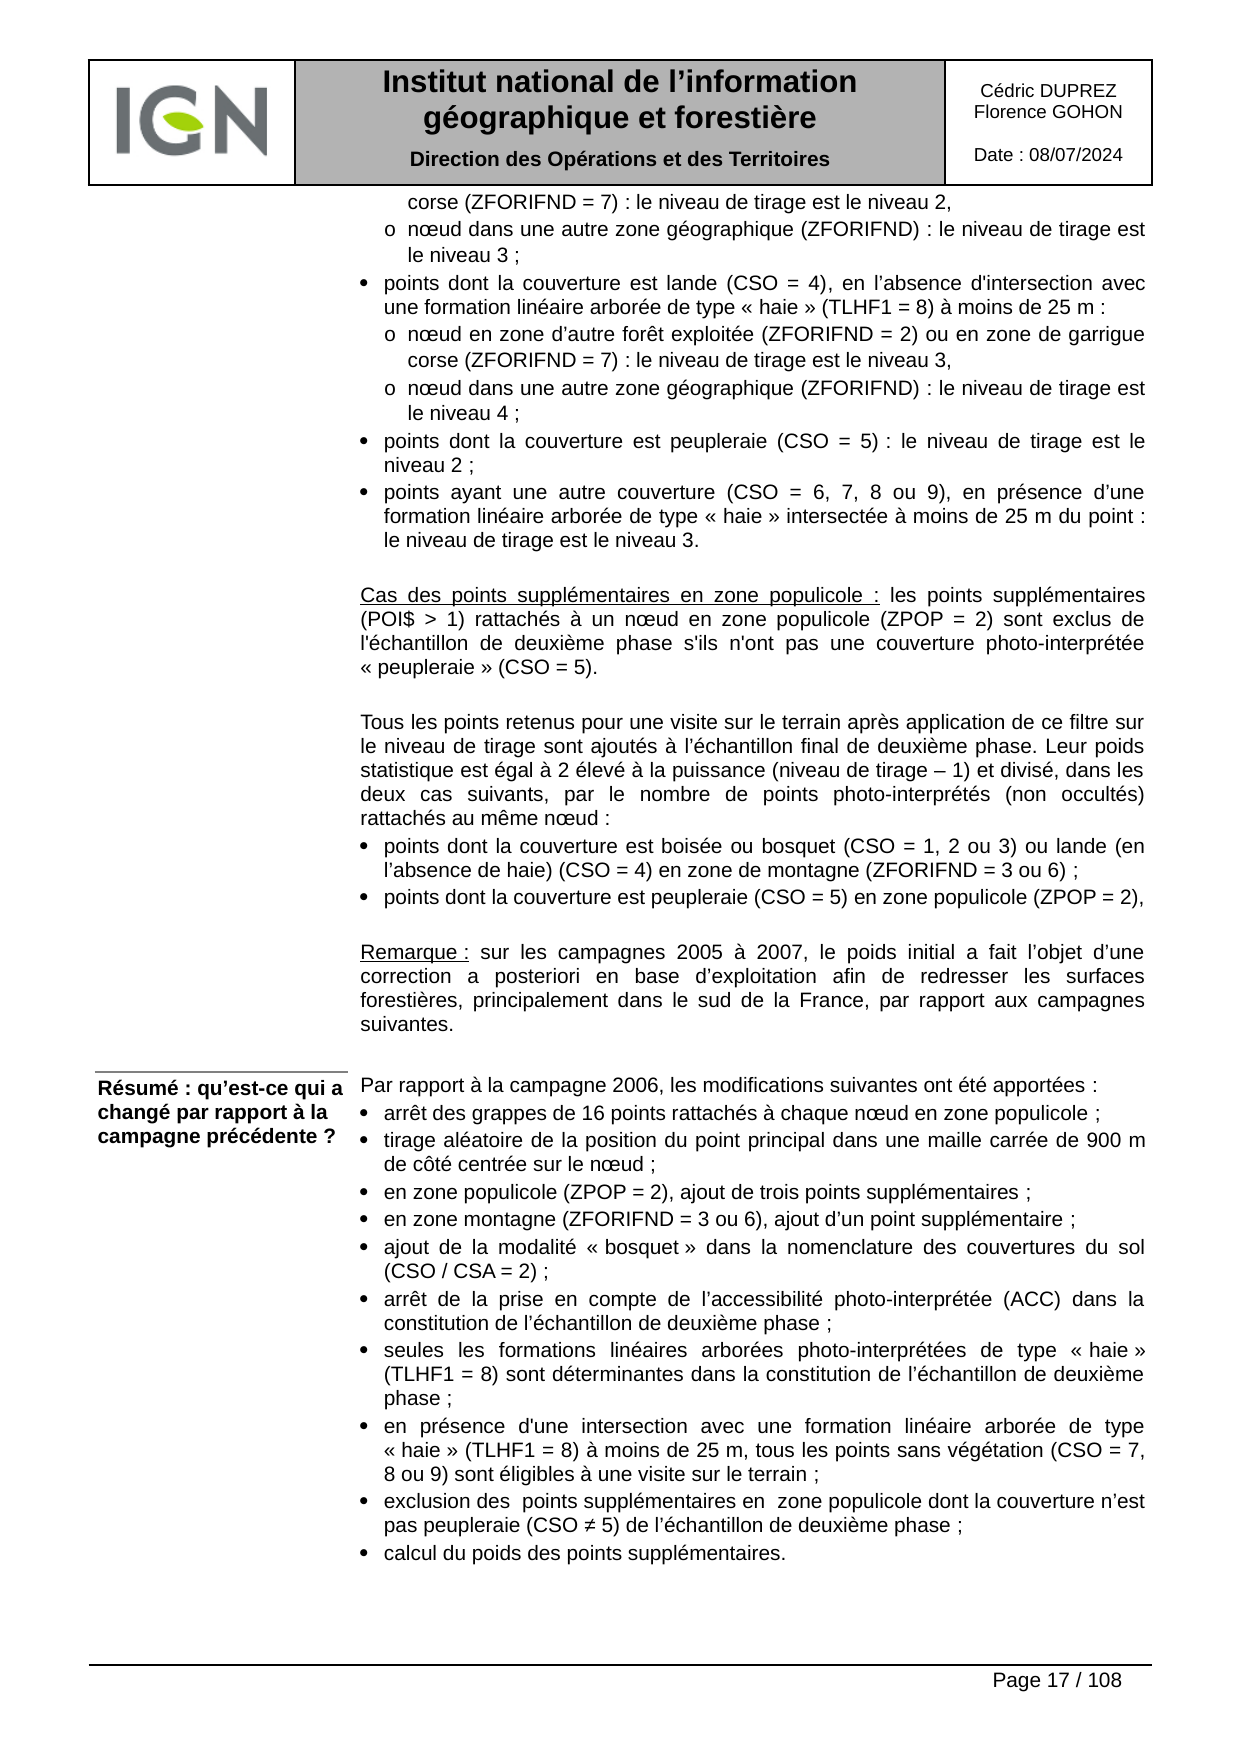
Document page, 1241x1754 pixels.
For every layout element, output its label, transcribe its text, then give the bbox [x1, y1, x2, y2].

table_cell [89, 186, 354, 1069]
table_cell corse (ZFORIFND = 7) : le niveau de tirage est le niveau 2, nœud dans une autre zone géographique (ZFORIFND) : le niveau de tirage est le niveau 3 ; points dont la couverture est lande (CSO = 4), en l’absence d'intersection avec une formation linéaire arborée de type « haie » (TLHF1 = 8) à moins de 25 m : nœud en zone d’autre forêt exploitée (ZFORIFND = 2) ou en zone de garrigue corse (ZFORIFND = 7) : le niveau de tirage est le niveau 3, nœud dans une autre zone géographique (ZFORIFND) : le niveau de tirage est le niveau 4 ; points dont la couverture est peupleraie (CSO = 5) : le niveau de tirage est le niveau 2 ; points ayant une autre couverture (CSO = 6, 7, 8 ou 9), en présence d’une formation linéaire arborée de type « haie » intersectée à moins de 25 m du point : le niveau de tirage est le niveau 3. Cas des points supplémentaires en zone populicole : les points supplémentaires (POI$ > 1) rattachés à un nœud en zone populicole (ZPOP = 2) sont exclus de l'échantillon de deuxième phase s'ils n'ont pas une couverture photo-interprétée « peupleraie » (CSO = 5). Tous les points retenus pour une visite sur le terrain après application de ce filtre sur le niveau de tirage sont ajoutés à l’échantillon final de deuxième phase. Leur poids statistique est égal à 2 élevé à la puissance (niveau de tirage – 1) et divisé, dans les deux cas suivants, par le nombre de points photo-interprétés (non occultés) rattachés au même nœud : points dont la couverture est boisée ou bosquet (CSO = 1, 2 ou 3) ou lande (en l’absence de haie) (CSO = 4) en zone de montagne (ZFORIFND = 3 ou 6) ; points dont la couverture est peupleraie (CSO = 5) en zone populicole (ZPOP = 2), Remarque : sur les campagnes 2005 à 2007, le poids initial a fait l’objet d’une correction a posteriori en base d’exploitation afin de redresser les surfaces forestières, principalement dans le sud de la France, par rapport aux campagnes suivantes. [354, 186, 1152, 1069]
picture [91, 62, 293, 180]
table_cell Par rapport à la campagne 2006, les modifications suivantes ont été apportées : arrêt des grappes de 16 points rattachés à chaque nœud en zone populicole ; tirage aléatoire de la position du point principal dans une maille carrée de 900 m de côté centrée sur le nœud ; en zone populicole (ZPOP = 2), ajout de trois points supplémentaires ; en zone montagne (ZFORIFND = 3 ou 6), ajout d’un point supplémentaire ; ajout de la modalité « bosquet » dans la nomenclature des couvertures du sol (CSO / CSA = 2) ; arrêt de la prise en compte de l’accessibilité photo-interprétée (ACC) dans la constitution de l’échantillon de deuxième phase ; seules les formations linéaires arborées photo-interprétées de type « haie » (TLHF1 = 8) sont déterminantes dans la constitution de l’échantillon de deuxième phase ; en présence d'une intersection avec une formation linéaire arborée de type « haie » (TLHF1 = 8) à moins de 25 m, tous les points sans végétation (CSO = 7, 8 ou 9) sont éligibles à une visite sur le terrain ; exclusion des points supplémentaires en zone populicole dont la couverture n’est pas peupleraie (CSO ≠ 5) de l’échantillon de deuxième phase ; calcul du poids des points supplémentaires. [354, 1069, 1152, 1598]
table_cell Résumé : qu’est-ce qui a changé par rapport à la campagne précédente ? [89, 1069, 354, 1598]
